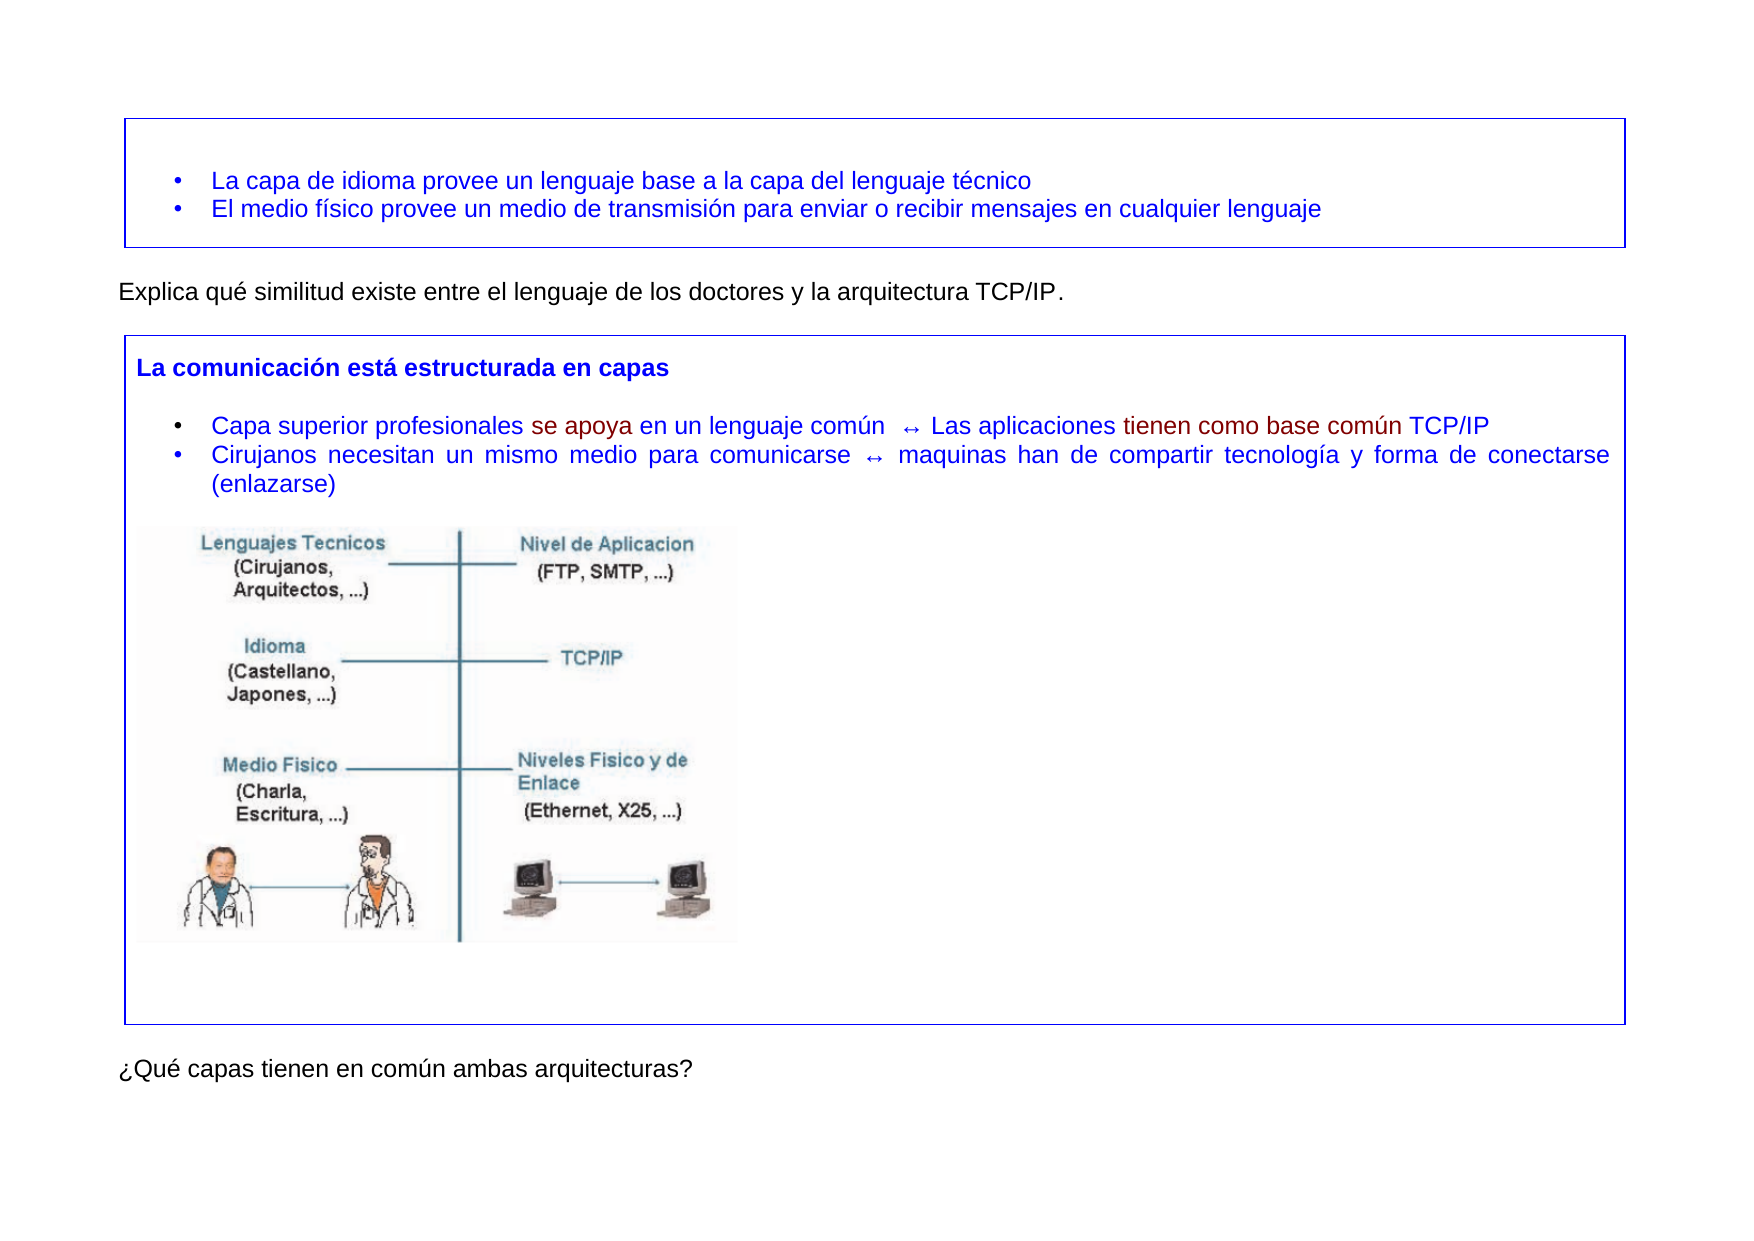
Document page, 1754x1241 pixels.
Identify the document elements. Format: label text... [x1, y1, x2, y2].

picture [136, 526, 738, 943]
text ¿Qué capas tienen en común ambas arquitecturas? [118, 1054, 1636, 1083]
table_header La comunicación está estructurada en capas Capa superior profesionales se apoya en un lenguaje común ↔ Las aplicaciones tienen como base común TCP/IP Cirujanos necesitan un mismo medio para comunicarse ↔ maquinas han de compartir tecnología y forma de conectarse (enlazarse) [126, 336, 1624, 1024]
table_header Capas involucradas (forma de dividir la comunicación para su estudio): Para que haya comunicación (lenguaje comun en cada capa ← protocolo): Tienen que hablar el mismo lenguaje técnico Tiene que hablar el mismo idioma común Tiene que haber un medio físico comun La capa inferior provee servicios a la capa inmediatamente superior La capa de idioma provee un lenguaje base a la capa del lenguaje técnico El medio físico provee un medio de transmisión para enviar o recibir mensajes en cualquier lenguaje [126, 119, 1624, 247]
text Explica qué similitud existe entre el lenguaje de los doctores y la arquitectura TCP/IP. [118, 277, 1636, 306]
